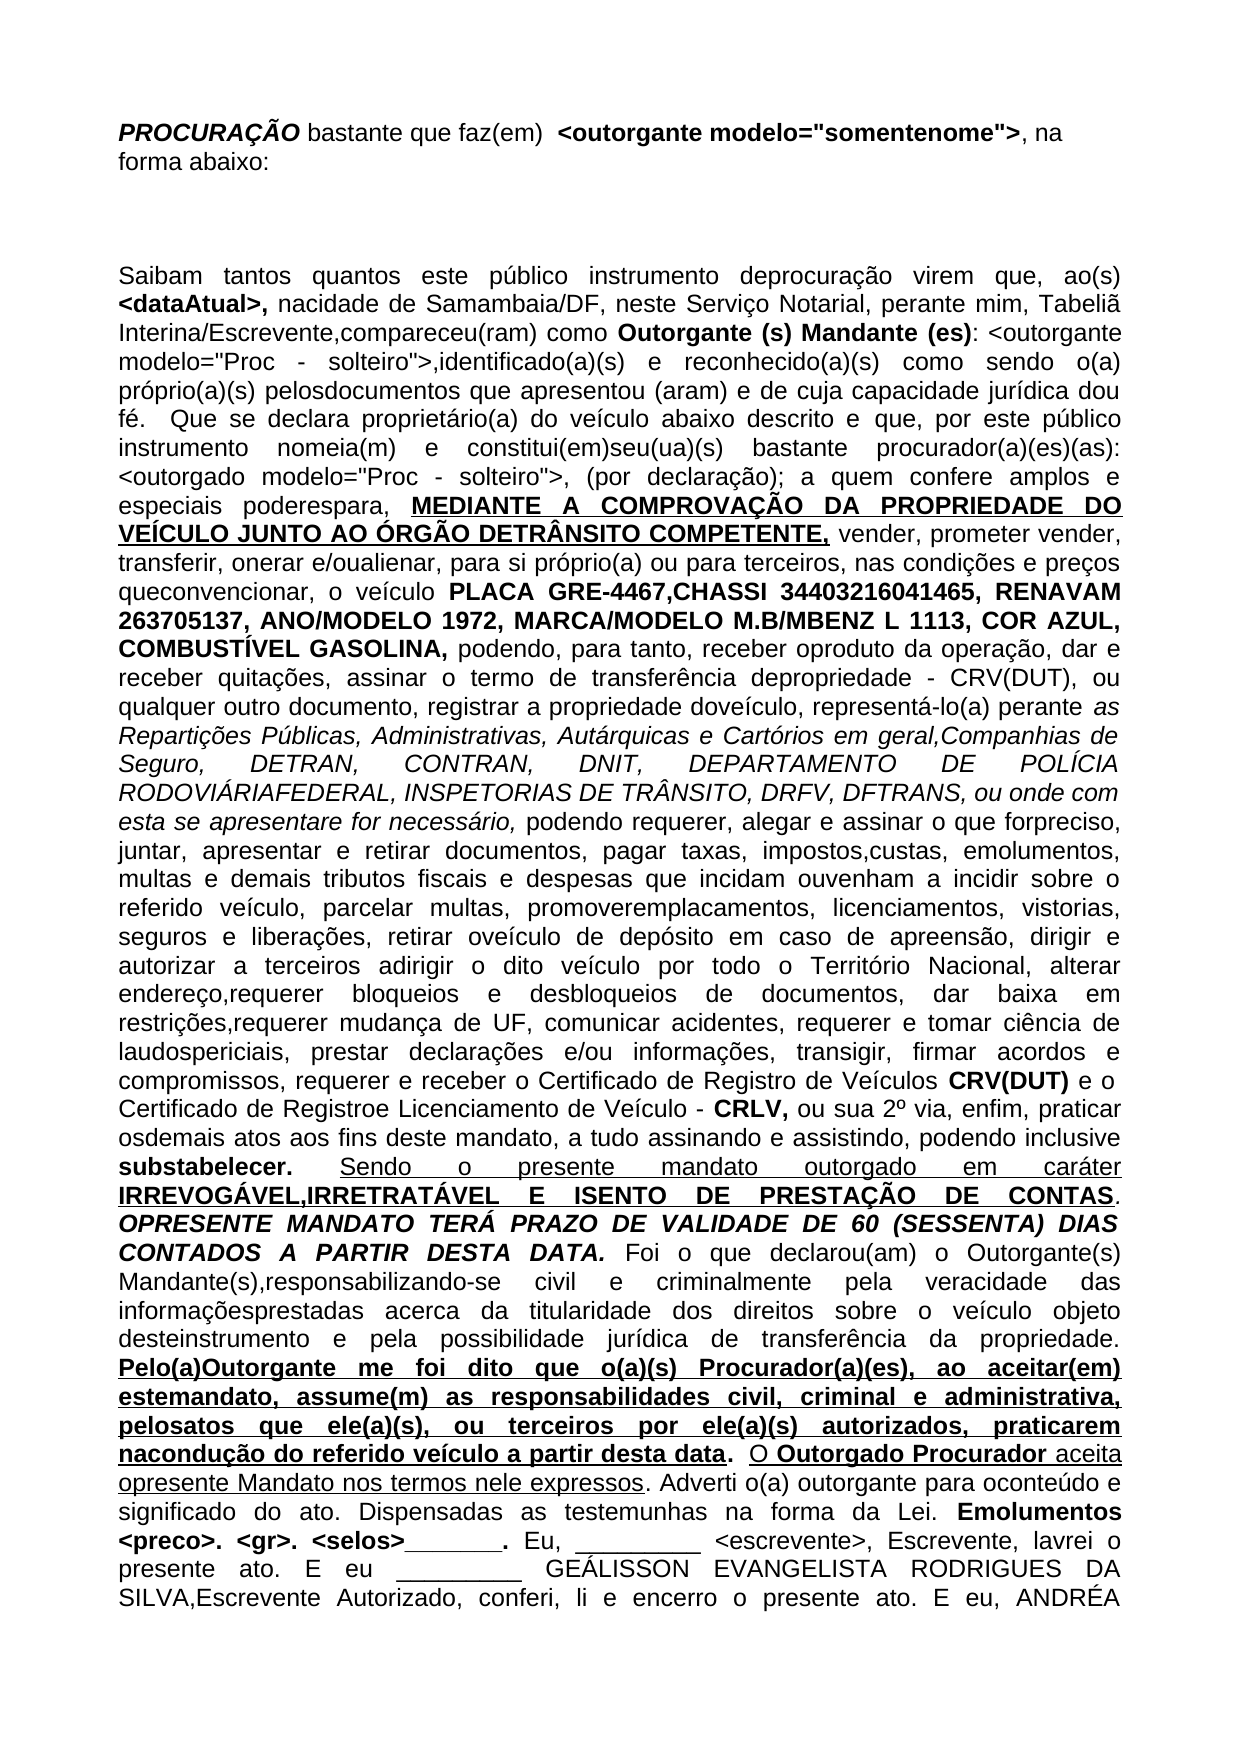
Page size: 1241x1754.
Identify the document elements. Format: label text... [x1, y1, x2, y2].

text nacondução do referido veículo a partir desta data. O Outorgado Procurador aceita opresente Mandato nos termos nele expressos. Adverti o(a) outorgante para oconteúdo e significado do ato. Dispensadas as testemunhas na forma da Lei. Emolumentos <preco>. <gr>. <selos>_______. Eu, _________ <escrevente>, Escrevente, lavrei o presente ato. E eu _________ GEÁLISSON EVANGELISTA RODRIGUES DA SILVA,Escrevente Autorizado, conferi, li e encerro o presente ato. E eu, ANDRÉA [118, 1437, 1122, 1612]
text estemandato, assume(m) as responsabilidades civil, criminal e administrativa, [118, 1379, 1122, 1407]
text pelosatos que ele(a)(s), ou terceiros por ele(a)(s) autorizados, praticarem [118, 1408, 1122, 1436]
text PROCURAÇÃO bastante que faz(em) <outorgante modelo="somentenome">, na forma abaixo: [118, 118, 1122, 176]
text Saibam tantos quantos este público instrumento deprocuração virem que, ao(s) <dataAtual>, nacidade de Samambaia/DF, neste Serviço Notarial, perante mim, Tabeliã Interina/Escrevente,compareceu(ram) como Outorgante (s) Mandante (es): <outorgante modelo="Proc - solteiro">,identificado(a)(s) e reconhecido(a)(s) como sendo o(a) próprio(a)(s) pelosdocumentos que apresentou (aram) e de cuja capacidade jurídica dou fé. Que se declara proprietário(a) do veículo abaixo descrito e que, por este público instrumento nomeia(m) e constitui(em)seu(ua)(s) bastante procurador(a)(es)(as): <outorgado modelo="Proc - solteiro">, (por declaração); a quem confere amplos e especiais poderespara, MEDIANTE A COMPROVAÇÃO DA PROPRIEDADE DO VEÍCULO JUNTO AO ÓRGÃO DETRÂNSITO COMPETENTE, vender, prometer vender, transferir, onerar e/oualienar, para si próprio(a) ou para terceiros, nas condições e preços queconvencionar, o veículo PLACA GRE-4467,CHASSI 34403216041465, RENAVAM 263705137, ANO/MODELO 1972, MARCA/MODELO M.B/MBENZ L 1113, COR AZUL, COMBUSTÍVEL GASOLINA, podendo, para tanto, receber oproduto da operação, dar e receber quitações, assinar o termo de transferência depropriedade - CRV(DUT), ou qualquer outro documento, registrar a propriedade doveículo, representá-lo(a) perante as Repartições Públicas, Administrativas, Autárquicas e Cartórios em geral,Companhias de Seguro, DETRAN, CONTRAN, DNIT, DEPARTAMENTO DE POLÍCIA RODOVIÁRIAFEDERAL, INSPETORIAS DE TRÂNSITO, DRFV, DFTRANS, ou onde com esta se apresentare for necessário, podendo requerer, alegar e assinar o que forpreciso, juntar, apresentar e retirar documentos, pagar taxas, impostos,custas, emolumentos, multas e demais tributos fiscais e despesas que incidam ouvenham a incidir sobre o referido veículo, parcelar multas, promoveremplacamentos, licenciamentos, vistorias, seguros e liberações, retirar oveículo de depósito em caso de apreensão, dirigir e autorizar a terceiros adirigir o dito veículo por todo o Território Nacional, alterar endereço,requerer bloqueios e desbloqueios de documentos, dar baixa em restrições,requerer mudança de UF, comunicar acidentes, requerer e tomar ciência de laudospericiais, prestar declarações e/ou informações, transigir, firmar acordos e compromissos, requerer e receber o Certificado de Registro de Veículos CRV(DUT) e o Certificado de Registroe Licenciamento de Veículo - CRLV, ou sua 2º via, enfim, praticar osdemais atos aos fins deste mandato, a tudo assinando e assistindo, podendo inclusive substabelecer. Sendo o presente mandato outorgado em caráter IRREVOGÁVEL,IRRETRATÁVEL E ISENTO DE PRESTAÇÃO DE CONTAS. OPRESENTE MANDATO TERÁ PRAZO DE VALIDADE DE 60 (SESSENTA) DIAS CONTADOS A PARTIR DESTA DATA. Foi o que declarou(am) o Outorgante(s) Mandante(s),responsabilizando-se civil e criminalmente pela veracidade das informaçõesprestadas acerca da titularidade dos direitos sobre o veículo objeto desteinstrumento e pela possibilidade jurídica de transferência da propriedade. Pelo(a)Outorgante me foi dito que o(a)(s) Procurador(a)(es), ao aceitar(em) [118, 261, 1122, 1378]
